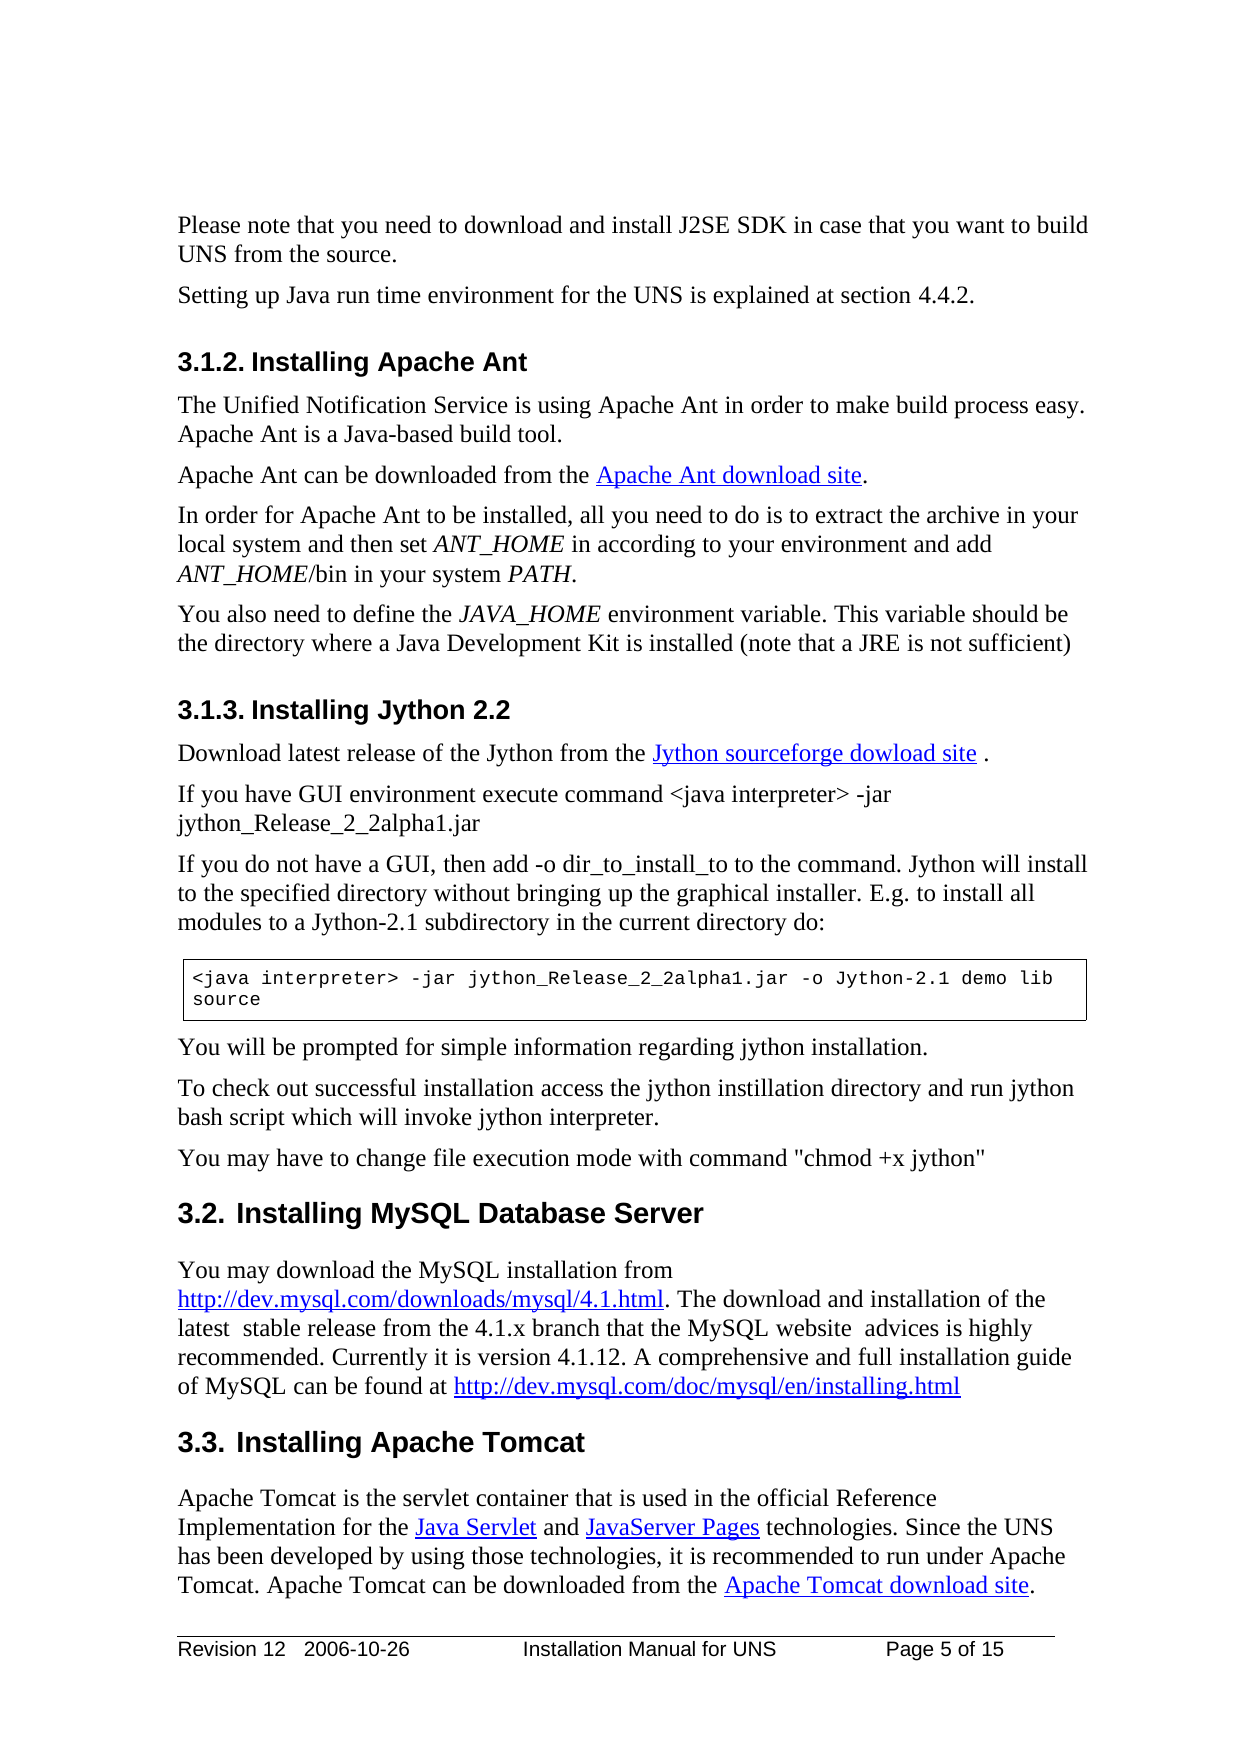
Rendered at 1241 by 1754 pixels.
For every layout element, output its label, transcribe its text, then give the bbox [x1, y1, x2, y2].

text You will be prompted for simple information regarding jython installation. [177, 1032, 1092, 1061]
subtitle Installing Apache Ant [177, 346, 1092, 377]
text To check out successful installation access the jython instillation directory and run jython bash script which will invoke jython interpreter. [177, 1073, 1092, 1131]
text You may have to change file execution mode with command "chmod +x jython" [177, 1142, 1092, 1172]
text Please note that you need to download and install J2SE SDK in case that you want to build UNS from the source. [177, 210, 1092, 268]
subtitle Installing Jython 2.2 [177, 694, 1092, 725]
text You may download the MySQL installation from http://dev.mysql.com/downloads/mysql/4.1.html. The download and installation of the latest stable release from the 4.1.x branch that the MySQL website advices is highly recommended. Currently it is version 4.1.12. A comprehensive and full installation guide of MySQL can be found at http://dev.mysql.com/doc/mysql/en/installing.html [177, 1255, 1092, 1400]
text Apache Ant can be downloaded from the Apache Ant download site. [177, 459, 1092, 488]
text <java interpreter> -jar jython_Release_2_2alpha1.jar -o Jython-2.1 demo lib source [184, 960, 1086, 1020]
text Setting up Java run time environment for the UNS is explained at section 4.4.2. [177, 280, 1092, 309]
text The Unified Notification Service is using Apache Ant in order to make build process easy. Apache Ant is a Java-based build tool. [177, 389, 1092, 448]
subtitle Installing MySQL Database Server [177, 1196, 1092, 1230]
text If you have GUI environment execute command <java interpreter> -jar jython_Release_2_2alpha1.jar [177, 778, 1092, 837]
text Download latest release of the Jython from the Jython sourceforge dowload site . [177, 738, 1092, 767]
text Apache Tomcat is the servlet container that is used in the official Reference Implementation for the Java Servlet and JavaServer Pages technologies. Since the UNS has been developed by using those technologies, it is recommended to run under Apache Tomcat. Apache Tomcat can be downloaded from the Apache Tomcat download site. [177, 1483, 1092, 1599]
text In order for Apache Ant to be installed, all you need to do is to extract the archive in your local system and then set ANT_HOME in according to your environment and add ANT_HOME/bin in your system PATH. [177, 500, 1092, 587]
text You also need to define the JAVA_HOME environment variable. This variable should be the directory where a Java Development Kit is installed (note that a JRE is not sufficient) [177, 599, 1092, 657]
subtitle Installing Apache Tomcat [177, 1425, 1092, 1458]
text If you do not have a GUI, then add -o dir_to_install_to to the command. Jython will install to the specified directory without bringing up the graphical installer. E.g. to install all modules to a Jython-2.1 subdirectory in the current directory do: [177, 848, 1092, 936]
